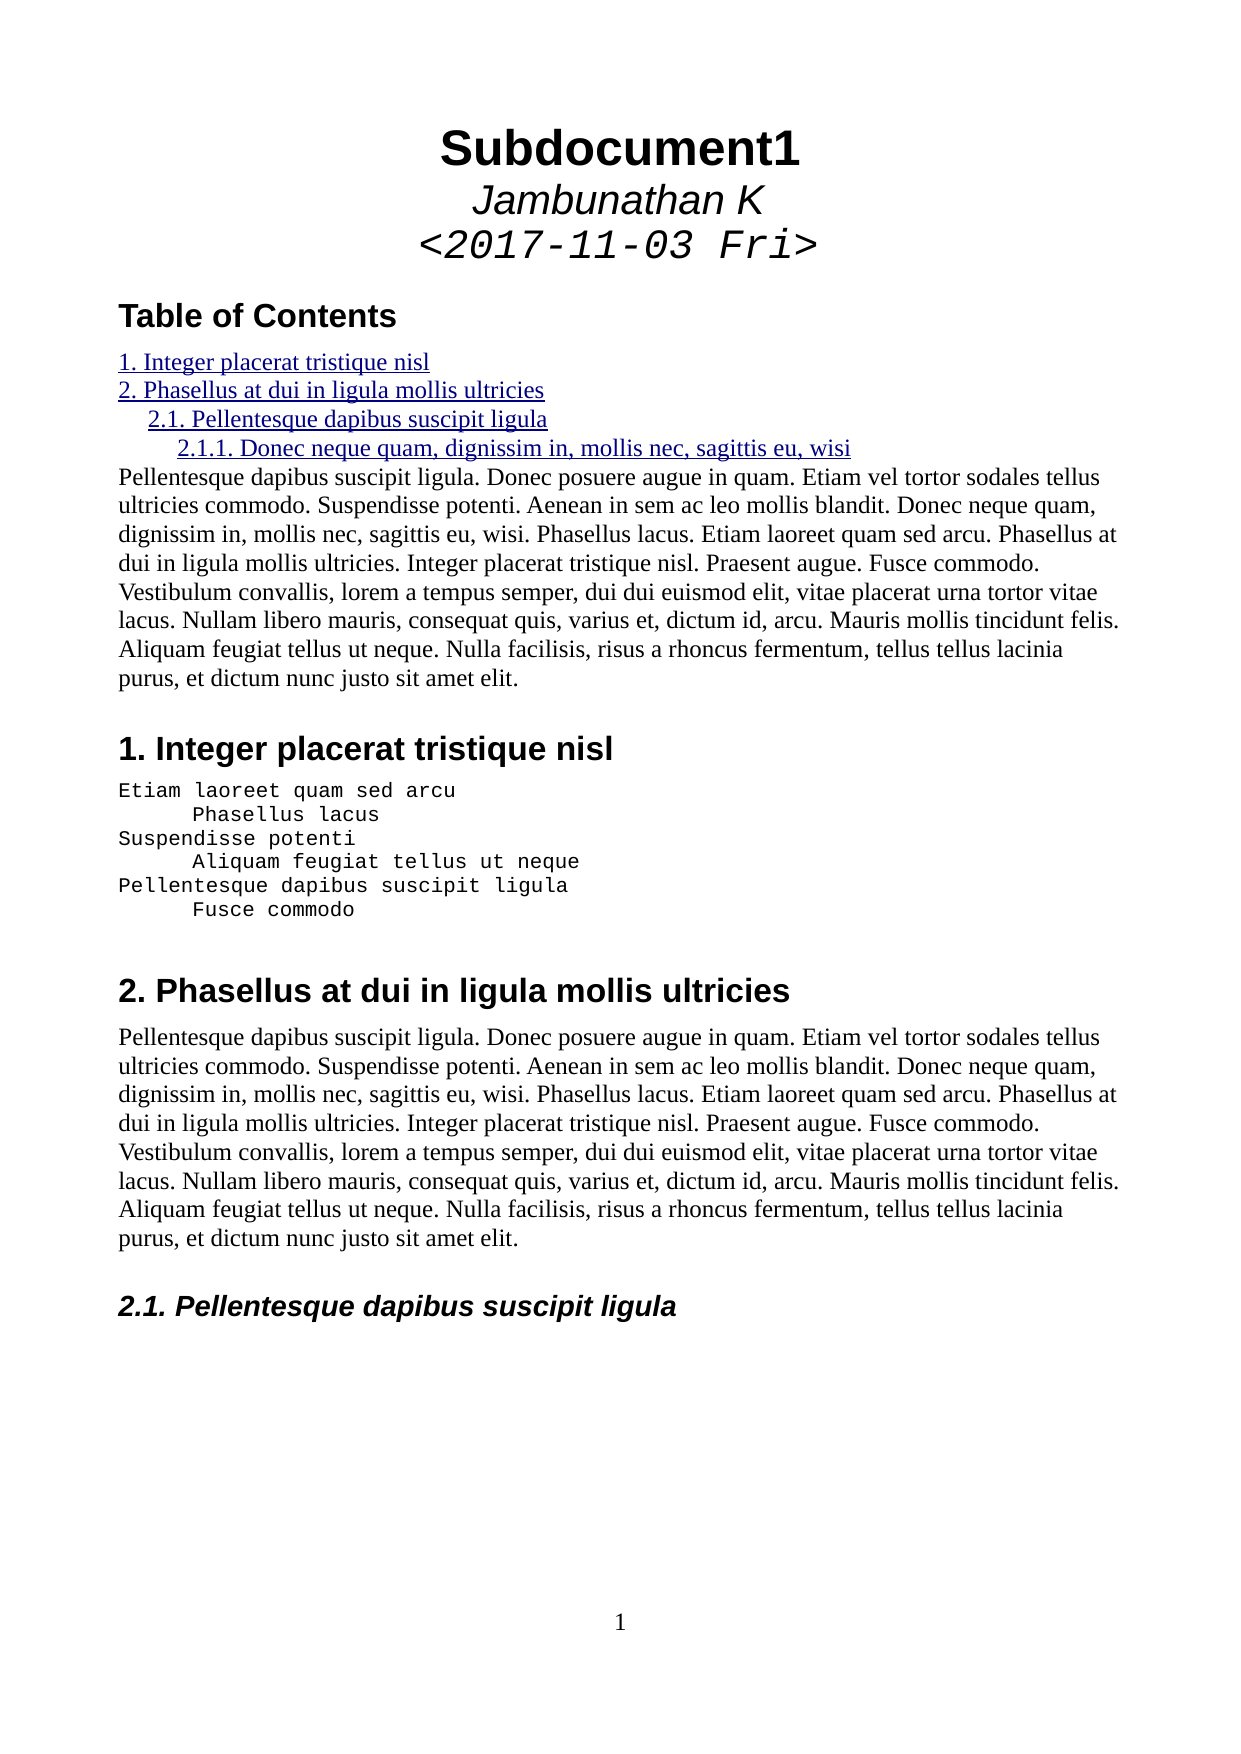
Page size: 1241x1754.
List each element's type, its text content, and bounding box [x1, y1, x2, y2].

subtitle Pellentesque dapibus suscipit ligula [118, 1289, 1122, 1323]
subtitle Jambunathan K [118, 176, 1122, 223]
text 2.1.1. Donec neque quam, dignissim in, mollis nec, sagittis eu, wisi [177, 433, 1122, 462]
subtitle Integer placerat tristique nisl [118, 729, 1122, 768]
text Pellentesque dapibus suscipit ligula. Donec posuere augue in quam. Etiam vel tortor sodales tellus ultricies commodo. Suspendisse potenti. Aenean in sem ac leo mollis blandit. Donec neque quam, dignissim in, mollis nec, sagittis eu, wisi. Phasellus lacus. Etiam laoreet quam sed arcu. Phasellus at dui in ligula mollis ultricies. Integer placerat tristique nisl. Praesent augue. Fusce commodo. Vestibulum convallis, lorem a tempus semper, dui dui euismod elit, vitae placerat urna tortor vitae lacus. Nullam libero mauris, consequat quis, varius et, dictum id, arcu. Mauris mollis tincidunt felis. Aliquam feugiat tellus ut neque. Nulla facilisis, risus a rhoncus fermentum, tellus tellus lacinia purus, et dictum nunc justo sit amet elit. [118, 1022, 1122, 1252]
subtitle Table of Contents [118, 296, 1122, 334]
title Subdocument1 [118, 118, 1122, 176]
text 2.1. Pellentesque dapibus suscipit ligula [148, 404, 1122, 433]
text Etiam laoreet quam sed arcu Phasellus lacus Suspendisse potenti Aliquam feugiat tellus ut neque Pellentesque dapibus suscipit ligula Fusce commodo [118, 780, 1122, 946]
text 1. Integer placerat tristique nisl [118, 347, 1122, 375]
text 2. Phasellus at dui in ligula mollis ultricies [118, 375, 1122, 404]
subtitle Phasellus at dui in ligula mollis ultricies [118, 971, 1122, 1009]
text Pellentesque dapibus suscipit ligula. Donec posuere augue in quam. Etiam vel tortor sodales tellus ultricies commodo. Suspendisse potenti. Aenean in sem ac leo mollis blandit. Donec neque quam, dignissim in, mollis nec, sagittis eu, wisi. Phasellus lacus. Etiam laoreet quam sed arcu. Phasellus at dui in ligula mollis ultricies. Integer placerat tristique nisl. Praesent augue. Fusce commodo. Vestibulum convallis, lorem a tempus semper, dui dui euismod elit, vitae placerat urna tortor vitae lacus. Nullam libero mauris, consequat quis, varius et, dictum id, arcu. Mauris mollis tincidunt felis. Aliquam feugiat tellus ut neque. Nulla facilisis, risus a rhoncus fermentum, tellus tellus lacinia purus, et dictum nunc justo sit amet elit. [118, 462, 1122, 692]
subtitle <2017-11-03 Fri> [118, 223, 1122, 271]
